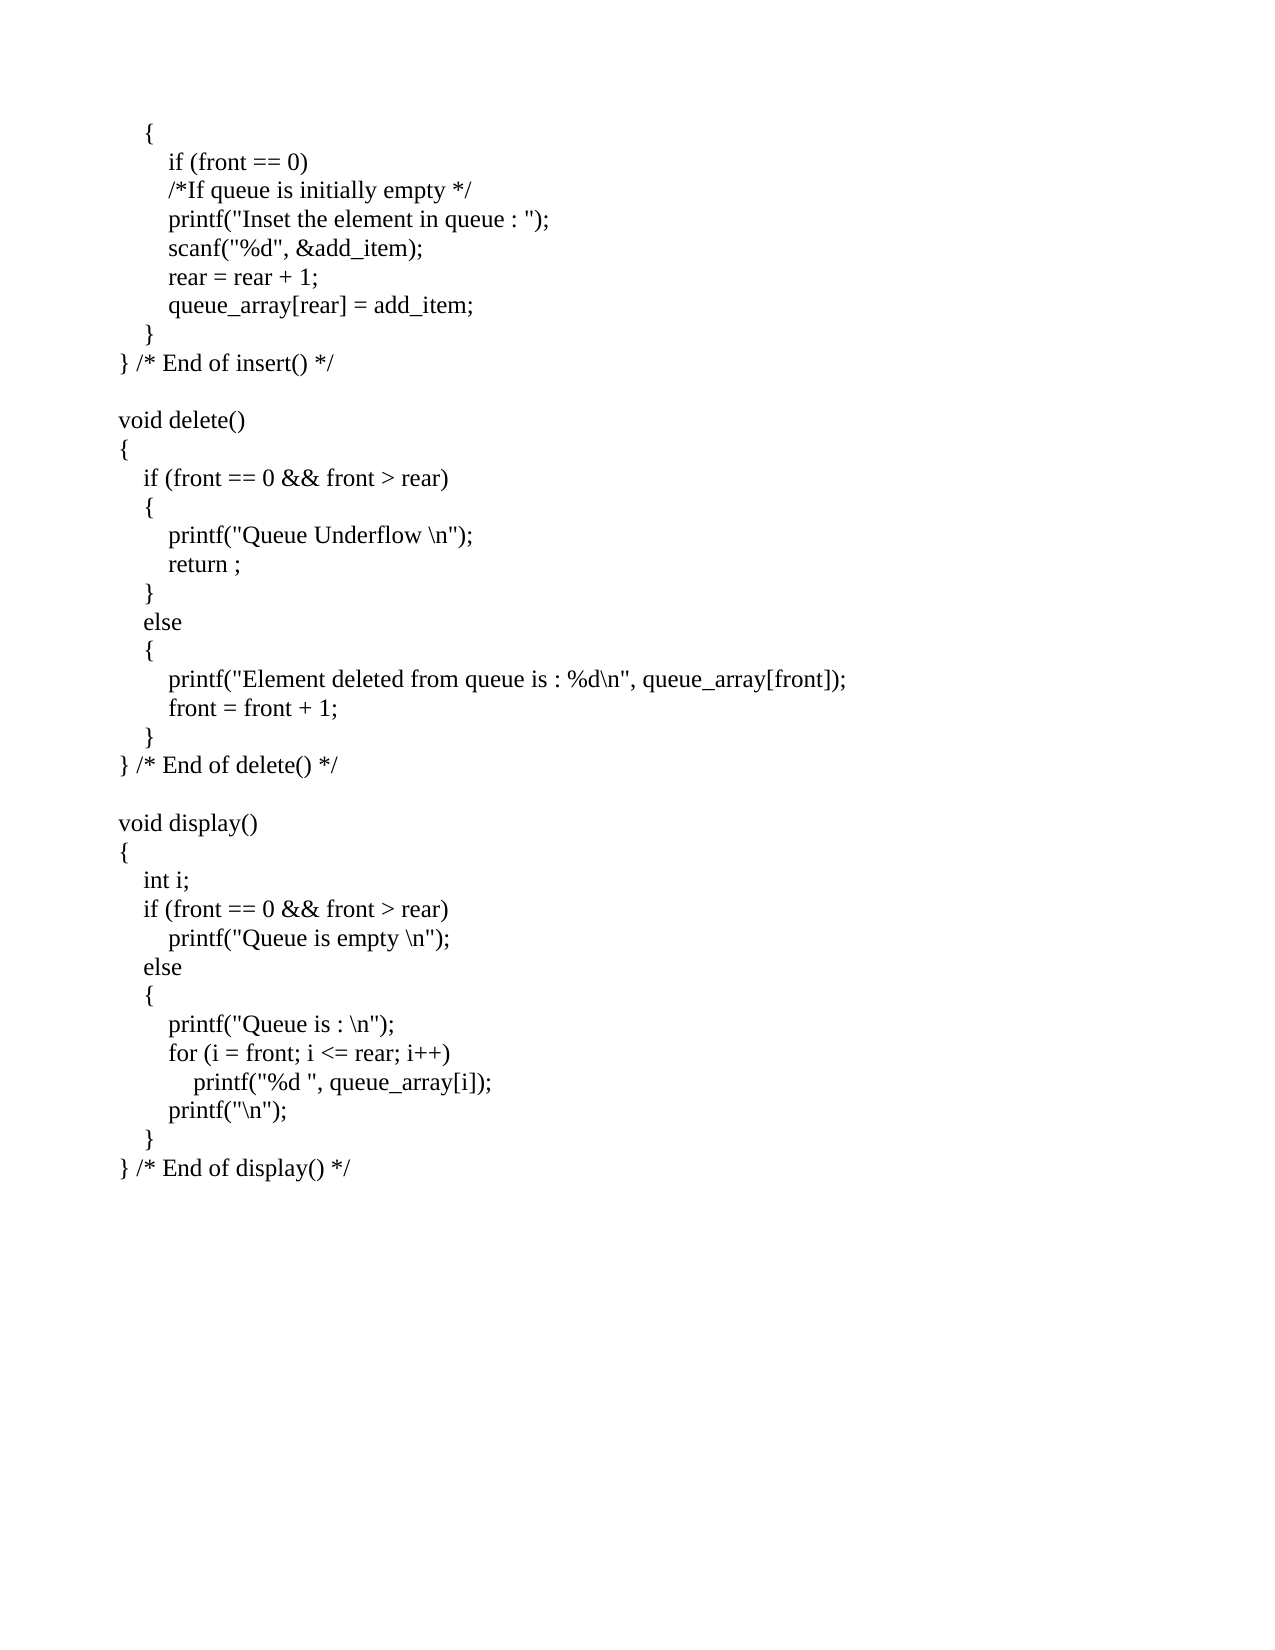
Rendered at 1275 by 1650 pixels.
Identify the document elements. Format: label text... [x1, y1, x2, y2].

text printf("\n"); [118, 1096, 1157, 1124]
text else [118, 952, 1157, 981]
text return ; [118, 549, 1157, 578]
text { [118, 118, 1157, 147]
text scanf("%d", &add_item); [118, 233, 1157, 262]
text if (front == 0) [118, 147, 1157, 176]
text printf("Queue is empty \n"); [118, 923, 1157, 952]
text } /* End of display() */ [118, 1153, 1157, 1182]
text } [118, 578, 1157, 607]
text } /* End of delete() */ [118, 751, 1157, 779]
text if (front == 0 && front > rear) [118, 894, 1157, 923]
text printf("Inset the element in queue : "); [118, 204, 1157, 233]
text for (i = front; i <= rear; i++) [118, 1038, 1157, 1067]
text int i; [118, 866, 1157, 894]
text printf("%d ", queue_array[i]); [118, 1067, 1157, 1096]
text printf("Queue is : \n"); [118, 1009, 1157, 1038]
text void delete() [118, 406, 1157, 434]
text { [118, 981, 1157, 1009]
text printf("Element deleted from queue is : %d\n", queue_array[front]); [118, 664, 1157, 693]
text } [118, 1124, 1157, 1153]
text { [118, 492, 1157, 521]
text printf("Queue Underflow \n"); [118, 521, 1157, 549]
text front = front + 1; [118, 693, 1157, 722]
text } [118, 722, 1157, 751]
text /*If queue is initially empty */ [118, 176, 1157, 204]
text { [118, 837, 1157, 866]
text } /* End of insert() */ [118, 348, 1157, 377]
text { [118, 636, 1157, 664]
text rear = rear + 1; [118, 262, 1157, 291]
text else [118, 607, 1157, 636]
text if (front == 0 && front > rear) [118, 463, 1157, 492]
text } [118, 319, 1157, 348]
text queue_array[rear] = add_item; [118, 291, 1157, 319]
text void display() [118, 808, 1157, 837]
text { [118, 434, 1157, 463]
